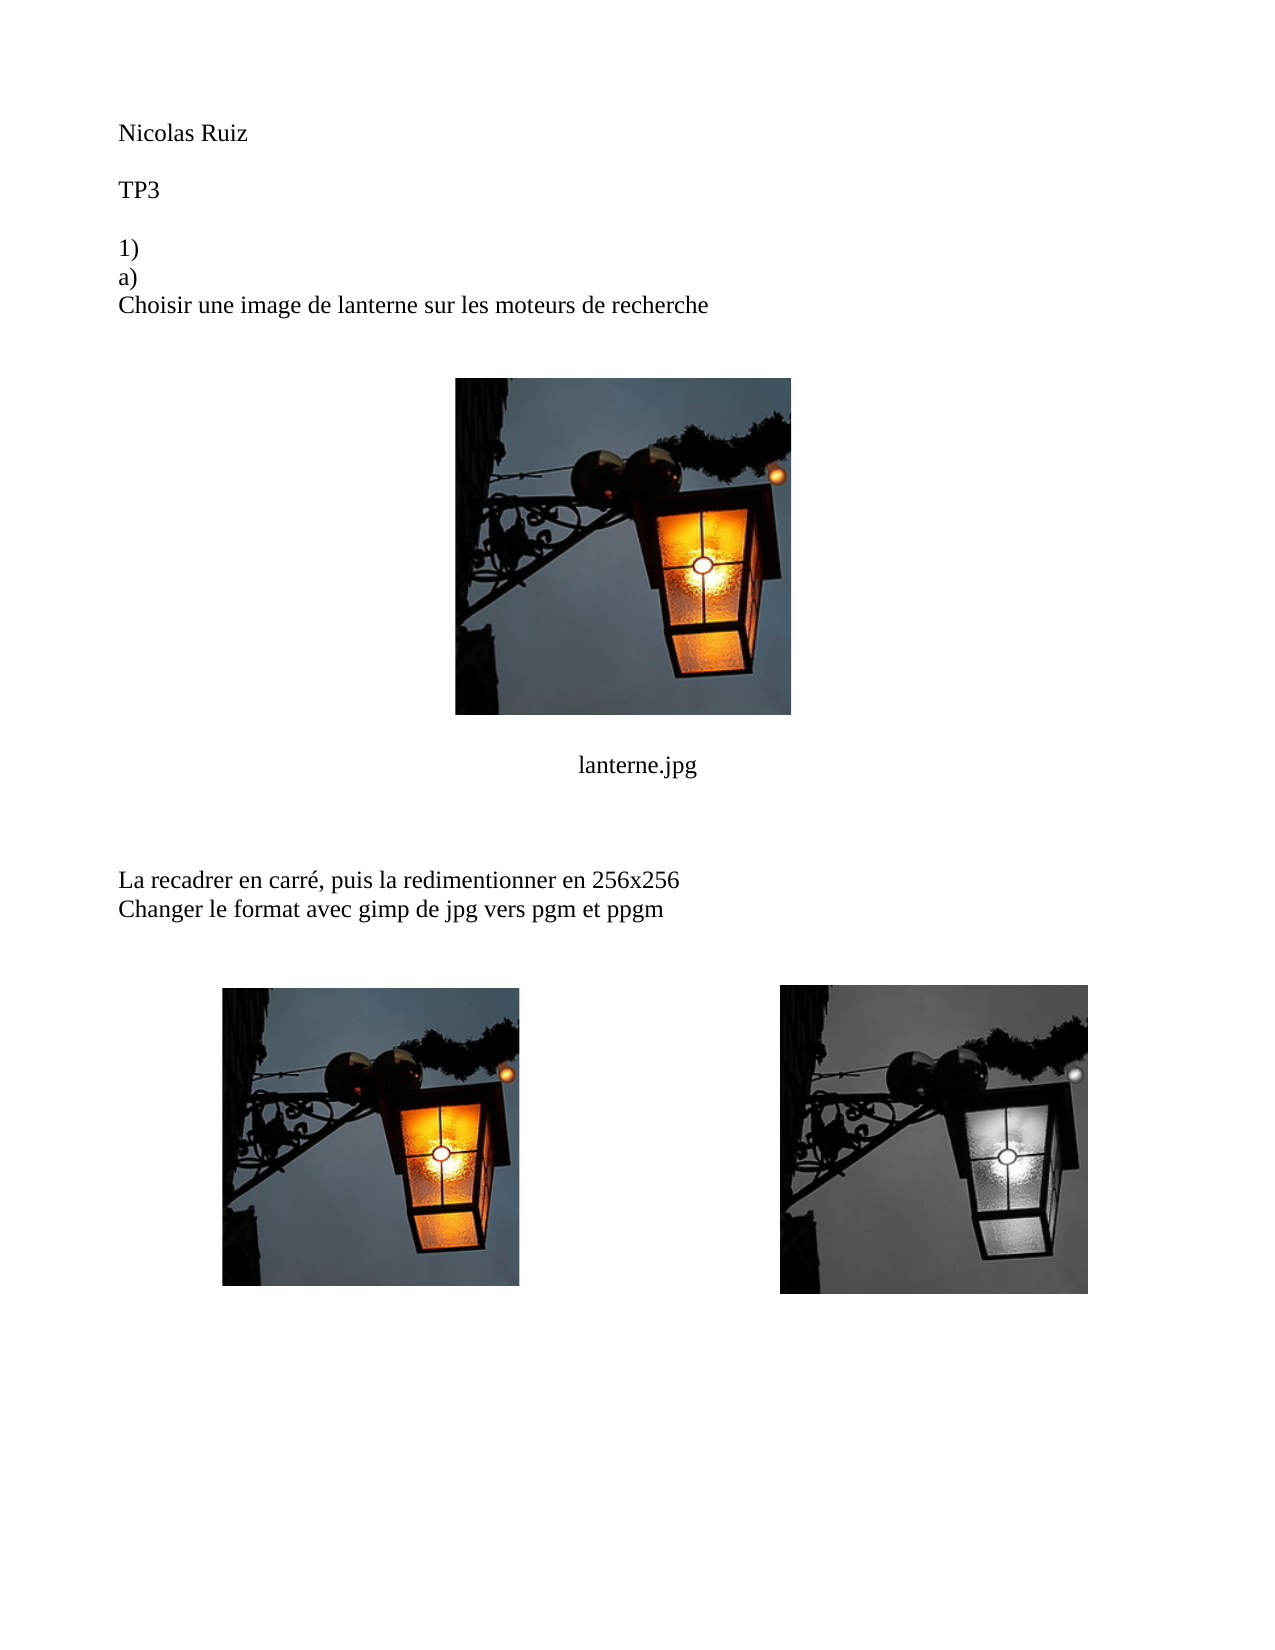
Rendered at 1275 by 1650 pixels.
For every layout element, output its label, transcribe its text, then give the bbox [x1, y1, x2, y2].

text La recadrer en carré, puis la redimentionner en 256x256 [118, 866, 1157, 894]
picture [780, 985, 1088, 1294]
text TP3 [118, 176, 1157, 204]
picture [455, 378, 792, 715]
picture [222, 988, 520, 1286]
text Changer le format avec gimp de jpg vers pgm et ppgm [118, 894, 1157, 923]
text a) [118, 262, 1157, 291]
text 1) [118, 233, 1157, 262]
text lanterne.jpg [118, 751, 1157, 779]
text Choisir une image de lanterne sur les moteurs de recherche [118, 291, 1157, 319]
text Nicolas Ruiz [118, 118, 1157, 147]
